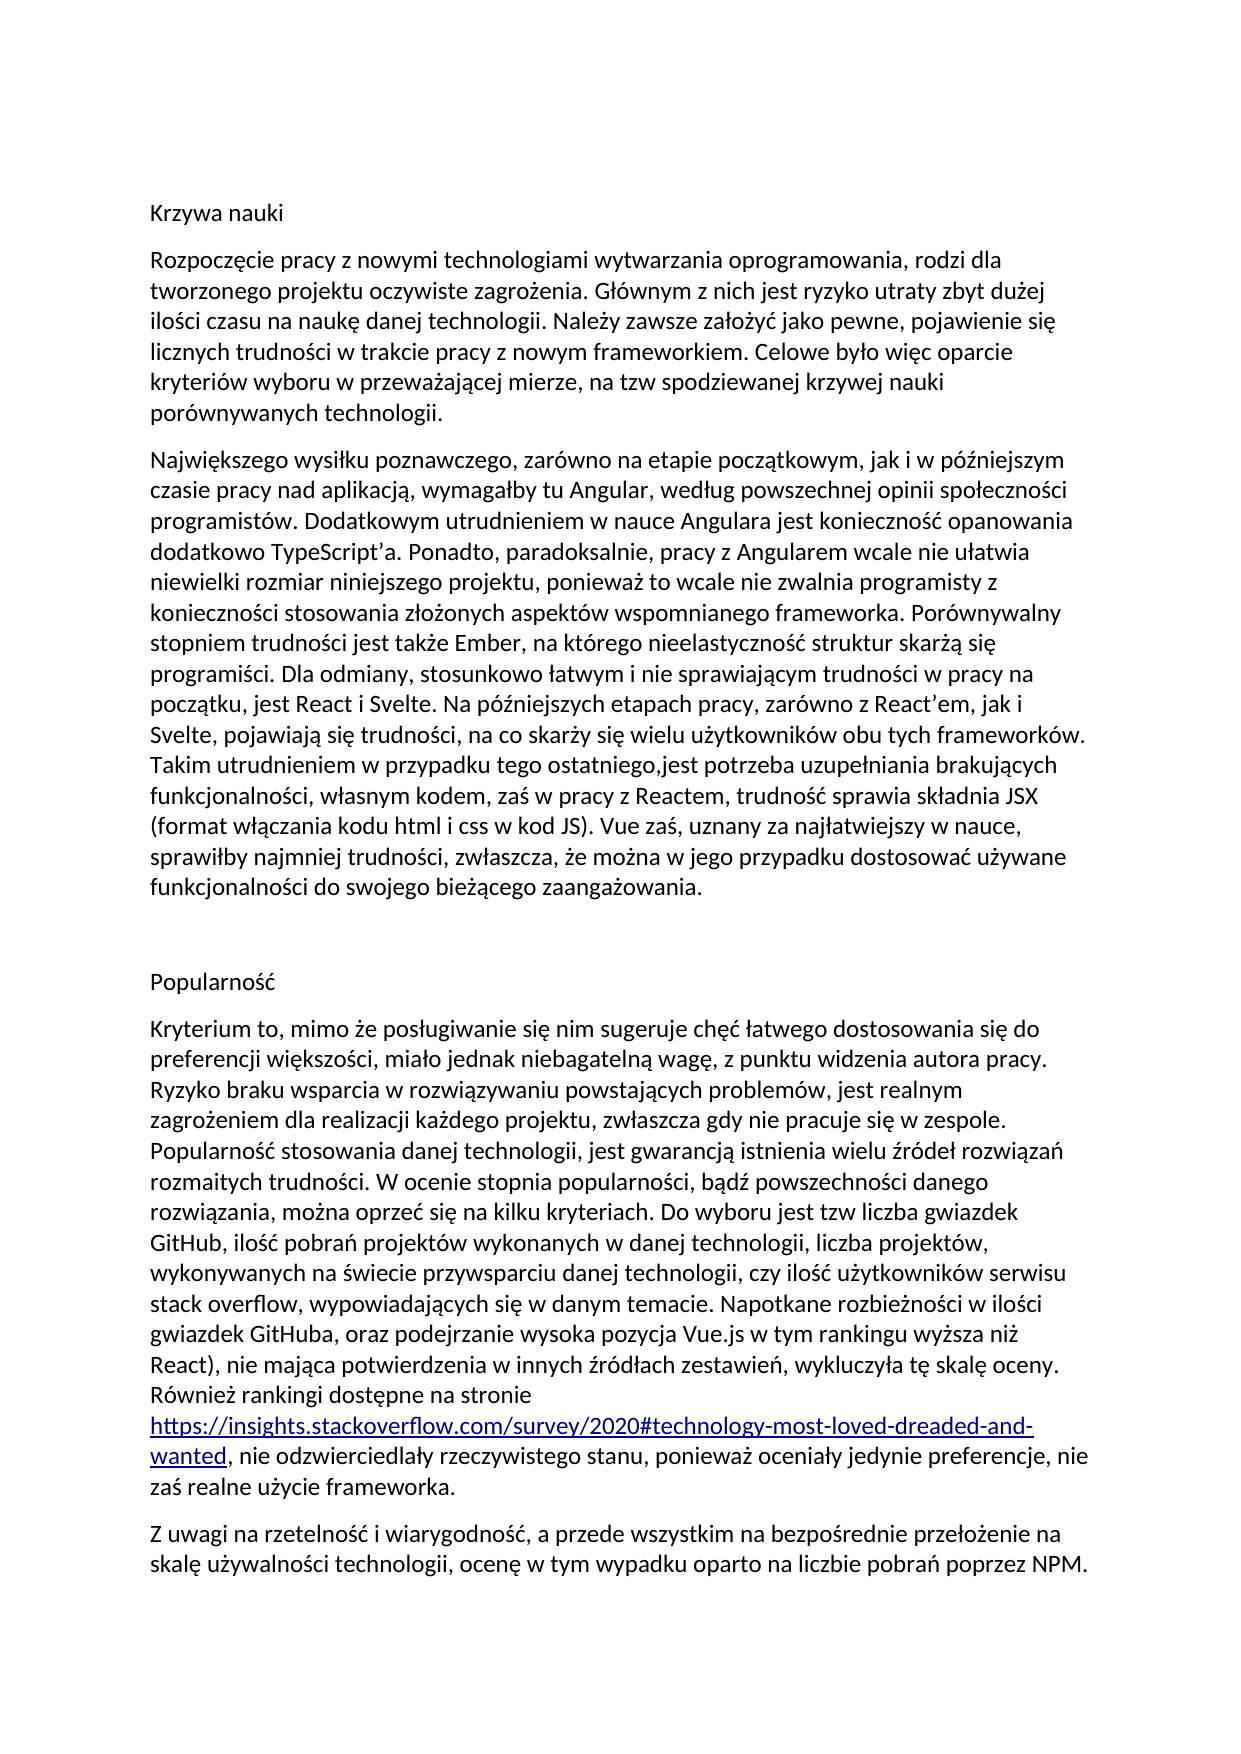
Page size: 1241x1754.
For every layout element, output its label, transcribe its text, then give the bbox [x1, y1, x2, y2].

text Krzywa nauki [150, 197, 1090, 228]
text Kryterium to, mimo że posługiwanie się nim sugeruje chęć łatwego dostosowania się do preferencji większości, miało jednak niebagatelną wagę, z punktu widzenia autora pracy. Ryzyko braku wsparcia w rozwiązywaniu powstających problemów, jest realnym zagrożeniem dla realizacji każdego projektu, zwłaszcza gdy nie pracuje się w zespole. Popularność stosowania danej technologii, jest gwarancją istnienia wielu źródeł rozwiązań rozmaitych trudności. W ocenie stopnia popularności, bądź powszechności danego rozwiązania, można oprzeć się na kilku kryteriach. Do wyboru jest tzw liczba gwiazdek GitHub, ilość pobrań projektów wykonanych w danej technologii, liczba projektów, wykonywanych na świecie przywsparciu danej technologii, czy ilość użytkowników serwisu stack overflow, wypowiadających się w danym temacie. Napotkane rozbieżności w ilości gwiazdek GitHuba, oraz podejrzanie wysoka pozycja Vue.js w tym rankingu wyższa niż React), nie mająca potwierdzenia w innych źródłach zestawień, wykluczyła tę skalę oceny. Również rankingi dostępne na stronie https://insights.stackoverflow.com/survey/2020#technology-most-loved-dreaded-and-wanted, nie odzwierciedlały rzeczywistego stanu, ponieważ oceniały jedynie preferencje, nie zaś realne użycie frameworka. [150, 1013, 1090, 1501]
text Największego wysiłku poznawczego, zarówno na etapie początkowym, jak i w późniejszym czasie pracy nad aplikacją, wymagałby tu Angular, według powszechnej opinii społeczności programistów. Dodatkowym utrudnieniem w nauce Angulara jest konieczność opanowania dodatkowo TypeScript’a. Ponadto, paradoksalnie, pracy z Angularem wcale nie ułatwia niewielki rozmiar niniejszego projektu, ponieważ to wcale nie zwalnia programisty z konieczności stosowania złożonych aspektów wspomnianego frameworka. Porównywalny stopniem trudności jest także Ember, na którego nieelastyczność struktur skarżą się programiści. Dla odmiany, stosunkowo łatwym i nie sprawiającym trudności w pracy na początku, jest React i Svelte. Na późniejszych etapach pracy, zarówno z React’em, jak i Svelte, pojawiają się trudności, na co skarży się wielu użytkowników obu tych frameworków. Takim utrudnieniem w przypadku tego ostatniego,jest potrzeba uzupełniania brakujących funkcjonalności, własnym kodem, zaś w pracy z Reactem, trudność sprawia składnia JSX (format włączania kodu html i css w kod JS). Vue zaś, uznany za najłatwiejszy w nauce, sprawiłby najmniej trudności, zwłaszcza, że można w jego przypadku dostosować używane funkcjonalności do swojego bieżącego zaangażowania. [150, 444, 1090, 902]
text Z uwagi na rzetelność i wiarygodność, a przede wszystkim na bezpośrednie przełożenie na skalę używalności technologii, ocenę w tym wypadku oparto na liczbie pobrań poprzez NPM. [150, 1518, 1090, 1579]
text Popularność [150, 966, 1090, 996]
text Rozpoczęcie pracy z nowymi technologiami wytwarzania oprogramowania, rodzi dla tworzonego projektu oczywiste zagrożenia. Głównym z nich jest ryzyko utraty zbyt dużej ilości czasu na naukę danej technologii. Należy zawsze założyć jako pewne, pojawienie się licznych trudności w trakcie pracy z nowym frameworkiem. Celowe było więc oparcie kryteriów wyboru w przeważającej mierze, na tzw spodziewanej krzywej nauki porównywanych technologii. [150, 244, 1090, 427]
